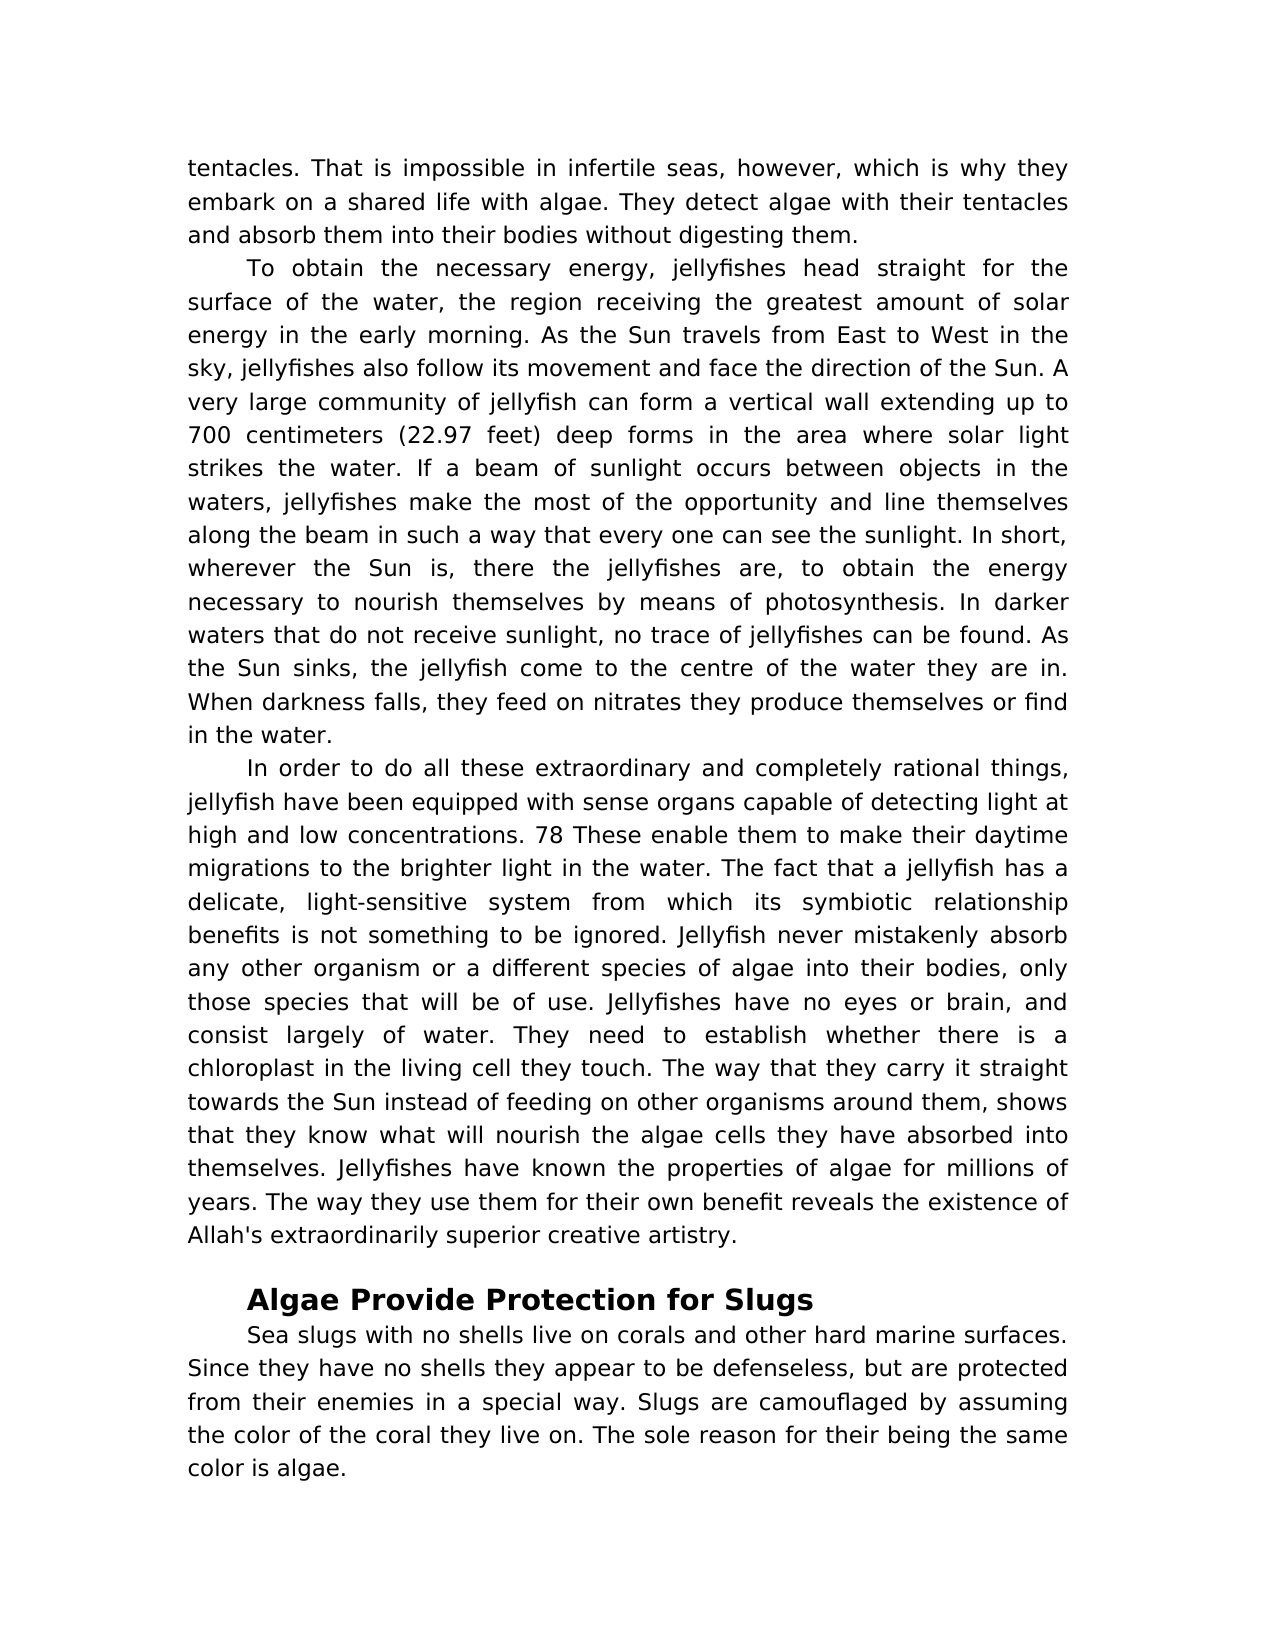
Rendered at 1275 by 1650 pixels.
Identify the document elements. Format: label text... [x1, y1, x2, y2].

text Sea slugs with no shells live on corals and other hard marine surfaces. Since they have no shells they appear to be defenseless, but are protected from their enemies in a special way. Slugs are camouflaged by assuming the color of the coral they live on. The sole reason for their being the same color is algae. [187, 1317, 1070, 1483]
text In order to do all these extraordinary and completely rational things, jellyfish have been equipped with sense organs capable of detecting light at high and low concentrations. 78 These enable them to make their daytime migrations to the brighter light in the water. The fact that a jellyfish has a delicate, light-sensitive system from which its symbiotic relationship benefits is not something to be ignored. Jellyfish never mistakenly absorb any other organism or a different species of algae into their bodies, only those species that will be of use. Jellyfishes have no eyes or brain, and consist largely of water. They need to establish whether there is a chloroplast in the living cell they touch. The way that they carry it straight towards the Sun instead of feeding on other organisms around them, shows that they know what will nourish the algae cells they have absorbed into themselves. Jellyfishes have known the properties of algae for millions of years. The way they use them for their own benefit reveals the existence of Allah's extraordinarily superior creative artistry. [187, 750, 1070, 1250]
subtitle Algae Provide Protection for Slugs [187, 1283, 1070, 1317]
text tentacles. That is impossible in infertile seas, however, which is why they embark on a shared life with algae. They detect algae with their tentacles and absorb them into their bodies without digesting them. [187, 150, 1070, 250]
text To obtain the necessary energy, jellyfishes head straight for the surface of the water, the region receiving the greatest amount of solar energy in the early morning. As the Sun travels from East to West in the sky, jellyfishes also follow its movement and face the direction of the Sun. A very large community of jellyfish can form a vertical wall extending up to 700 centimeters (22.97 feet) deep forms in the area where solar light strikes the water. If a beam of sunlight occurs between objects in the waters, jellyfishes make the most of the opportunity and line themselves along the beam in such a way that every one can see the sunlight. In short, wherever the Sun is, there the jellyfishes are, to obtain the energy necessary to nourish themselves by means of photosynthesis. In darker waters that do not receive sunlight, no trace of jellyfishes can be found. As the Sun sinks, the jellyfish come to the centre of the water they are in. When darkness falls, they feed on nitrates they produce themselves or find in the water. [187, 250, 1070, 750]
